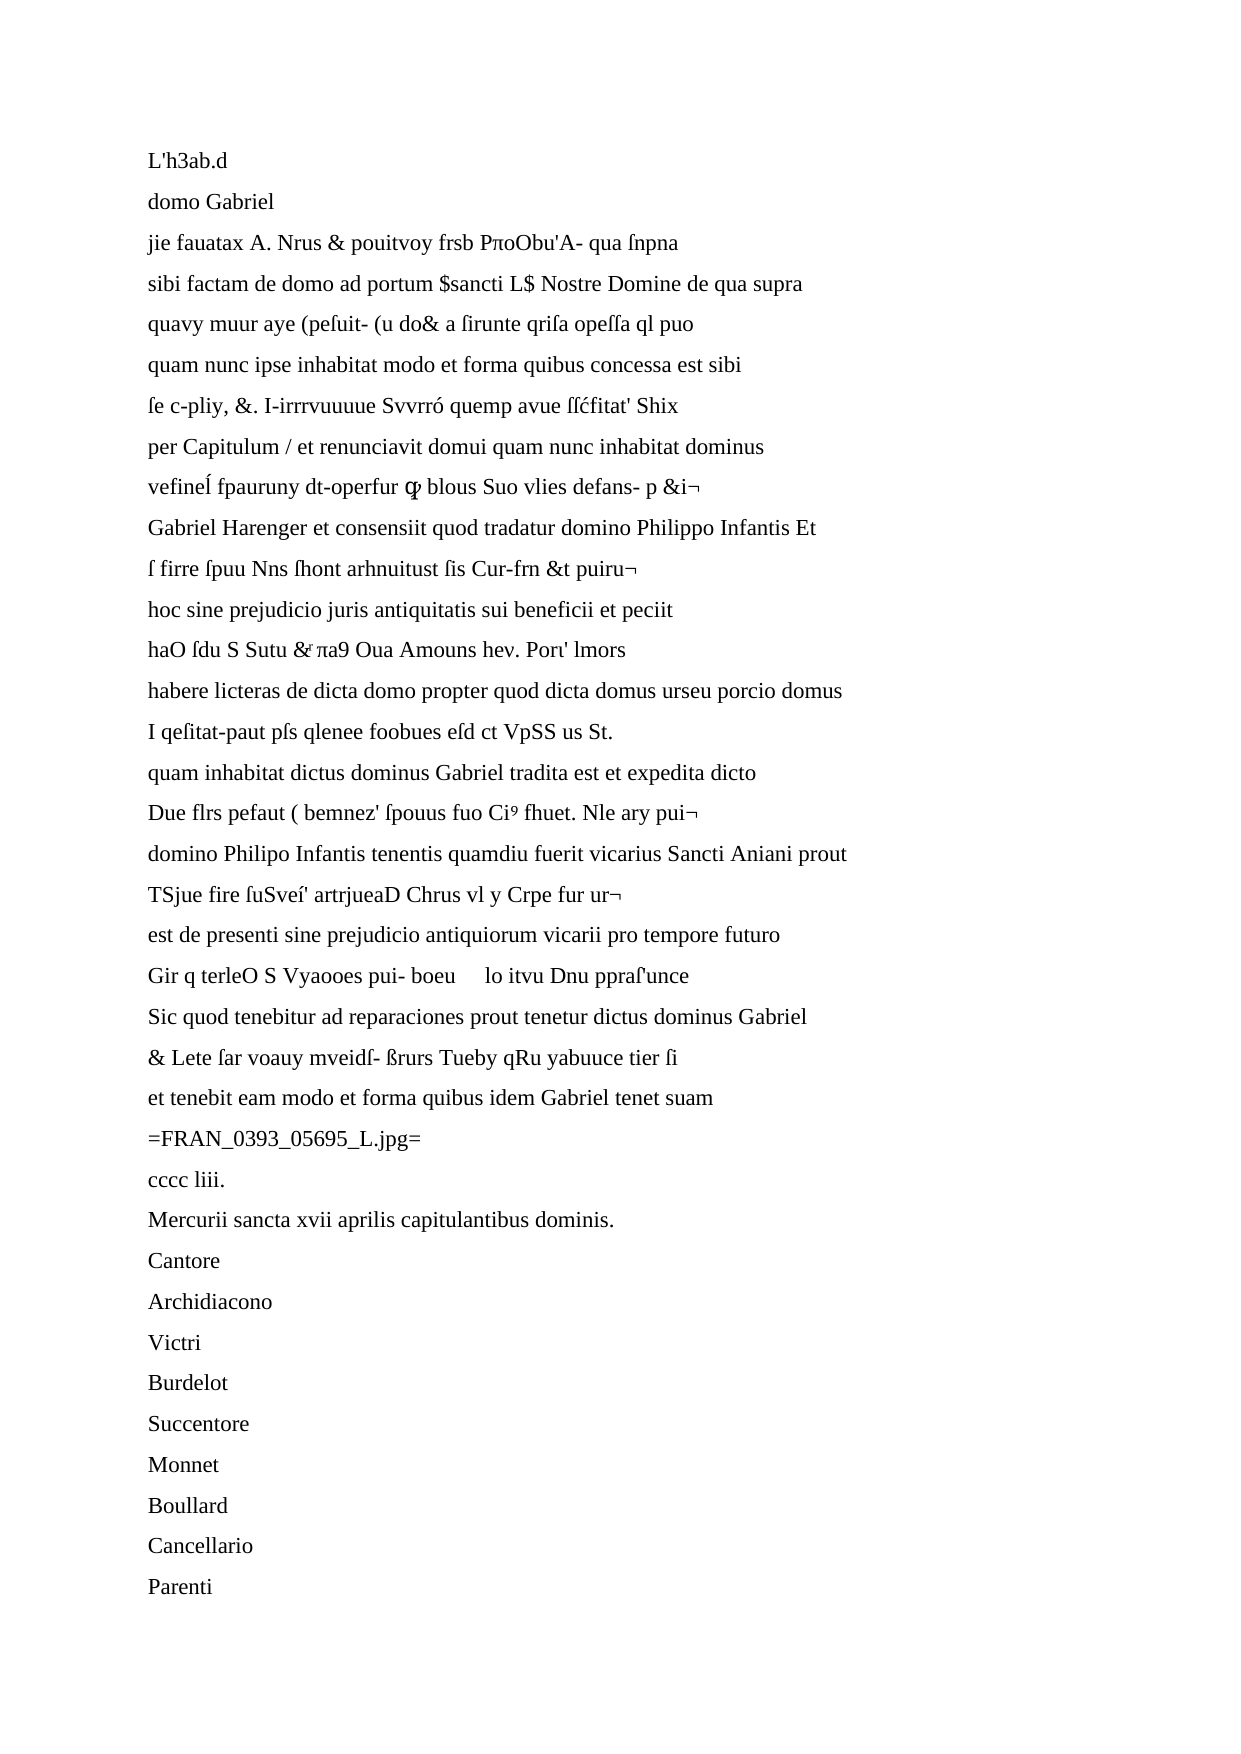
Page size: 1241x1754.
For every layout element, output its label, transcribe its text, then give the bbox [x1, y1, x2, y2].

text Gabriel Harenger et consensiit quod tradatur domino Philippo Infantis Et [148, 514, 1093, 541]
text ſ firre ſpuu Nns ſhont arhnuitust ſis Cur-frn &t puiru¬ [148, 555, 1093, 581]
text I qeſitat-paut pſs qlenee foobues eſd ct VpSS us St. [148, 718, 1093, 744]
text quavy muur aye (peſuit- (u do& a ſirunte qriſa opeſſa ql puo [148, 311, 1093, 337]
text Burdelot [148, 1369, 1093, 1396]
text et tenebit eam modo et forma quibus idem Gabriel tenet suam [148, 1084, 1093, 1111]
text sibi factam de domo ad portum $sancti L$ Nostre Domine de qua supra [148, 270, 1093, 296]
text =FRAN_0393_05695_L.jpg= [148, 1125, 1093, 1151]
text ſe c-pliy, &. I-irrrvuuuue Svvrró quemp avue ſſćfitat' Shix [148, 392, 1093, 418]
text quam inhabitat dictus dominus Gabriel tradita est et expedita dicto [148, 758, 1093, 785]
text domo Gabriel [148, 188, 1093, 215]
text per Capitulum / et renunciavit domui quam nunc inhabitat dominus [148, 433, 1093, 459]
text & Lete ſar voauy mveidſ- ßrurs Tueby qRu yabuuce tier ſi [148, 1044, 1093, 1070]
text Cantore [148, 1247, 1093, 1274]
text domino Philipo Infantis tenentis quamdiu fuerit vicarius Sancti Aniani prout [148, 840, 1093, 866]
text haO ſdu S Sutu &ͬ πa9 Oua Amouns heν. Porι' lmors [148, 636, 1093, 663]
text Archidiacono [148, 1288, 1093, 1314]
text hoc sine prejudicio juris antiquitatis sui beneficii et peciit [148, 596, 1093, 622]
text Gir q terleO S Vyaooes pui- boeu  lo itvu Dnu ppraſ'unce [148, 962, 1093, 988]
text Boullard [148, 1492, 1093, 1518]
text quam nunc ipse inhabitat modo et forma quibus concessa est sibi [148, 351, 1093, 378]
text TSjue fire ſuSveí' artrjueaD Chrus vl y Crpe fur ur¬ [148, 881, 1093, 907]
text cccc liii. [148, 1166, 1093, 1192]
text Parenti [148, 1573, 1093, 1599]
text Victri [148, 1329, 1093, 1355]
text Succentore [148, 1410, 1093, 1437]
text est de presenti sine prejudicio antiquiorum vicarii pro tempore futuro [148, 921, 1093, 948]
text vefineĺ fpauruny dt-operfur ꝙ blous Suo vlies defans- p &i¬ [148, 473, 1093, 500]
text Mercurii sancta xvii aprilis capitulantibus dominis. [148, 1207, 1093, 1233]
text jie fauatax A. Nrus & pouitvoy frsb PποObu'A- qua ſnpna [148, 229, 1093, 255]
text Due flrs pefaut ( bemnez' ſpouus fuo Ciꝰ fhuet. Nle ary pui¬ [148, 799, 1093, 826]
text L'h3ab.d [148, 148, 1093, 174]
text Monnet [148, 1451, 1093, 1477]
text Sic quod tenebitur ad reparaciones prout tenetur dictus dominus Gabriel [148, 1003, 1093, 1029]
text habere licteras de dicta domo propter quod dicta domus urseu porcio domus [148, 677, 1093, 703]
text Cancellario [148, 1532, 1093, 1559]
